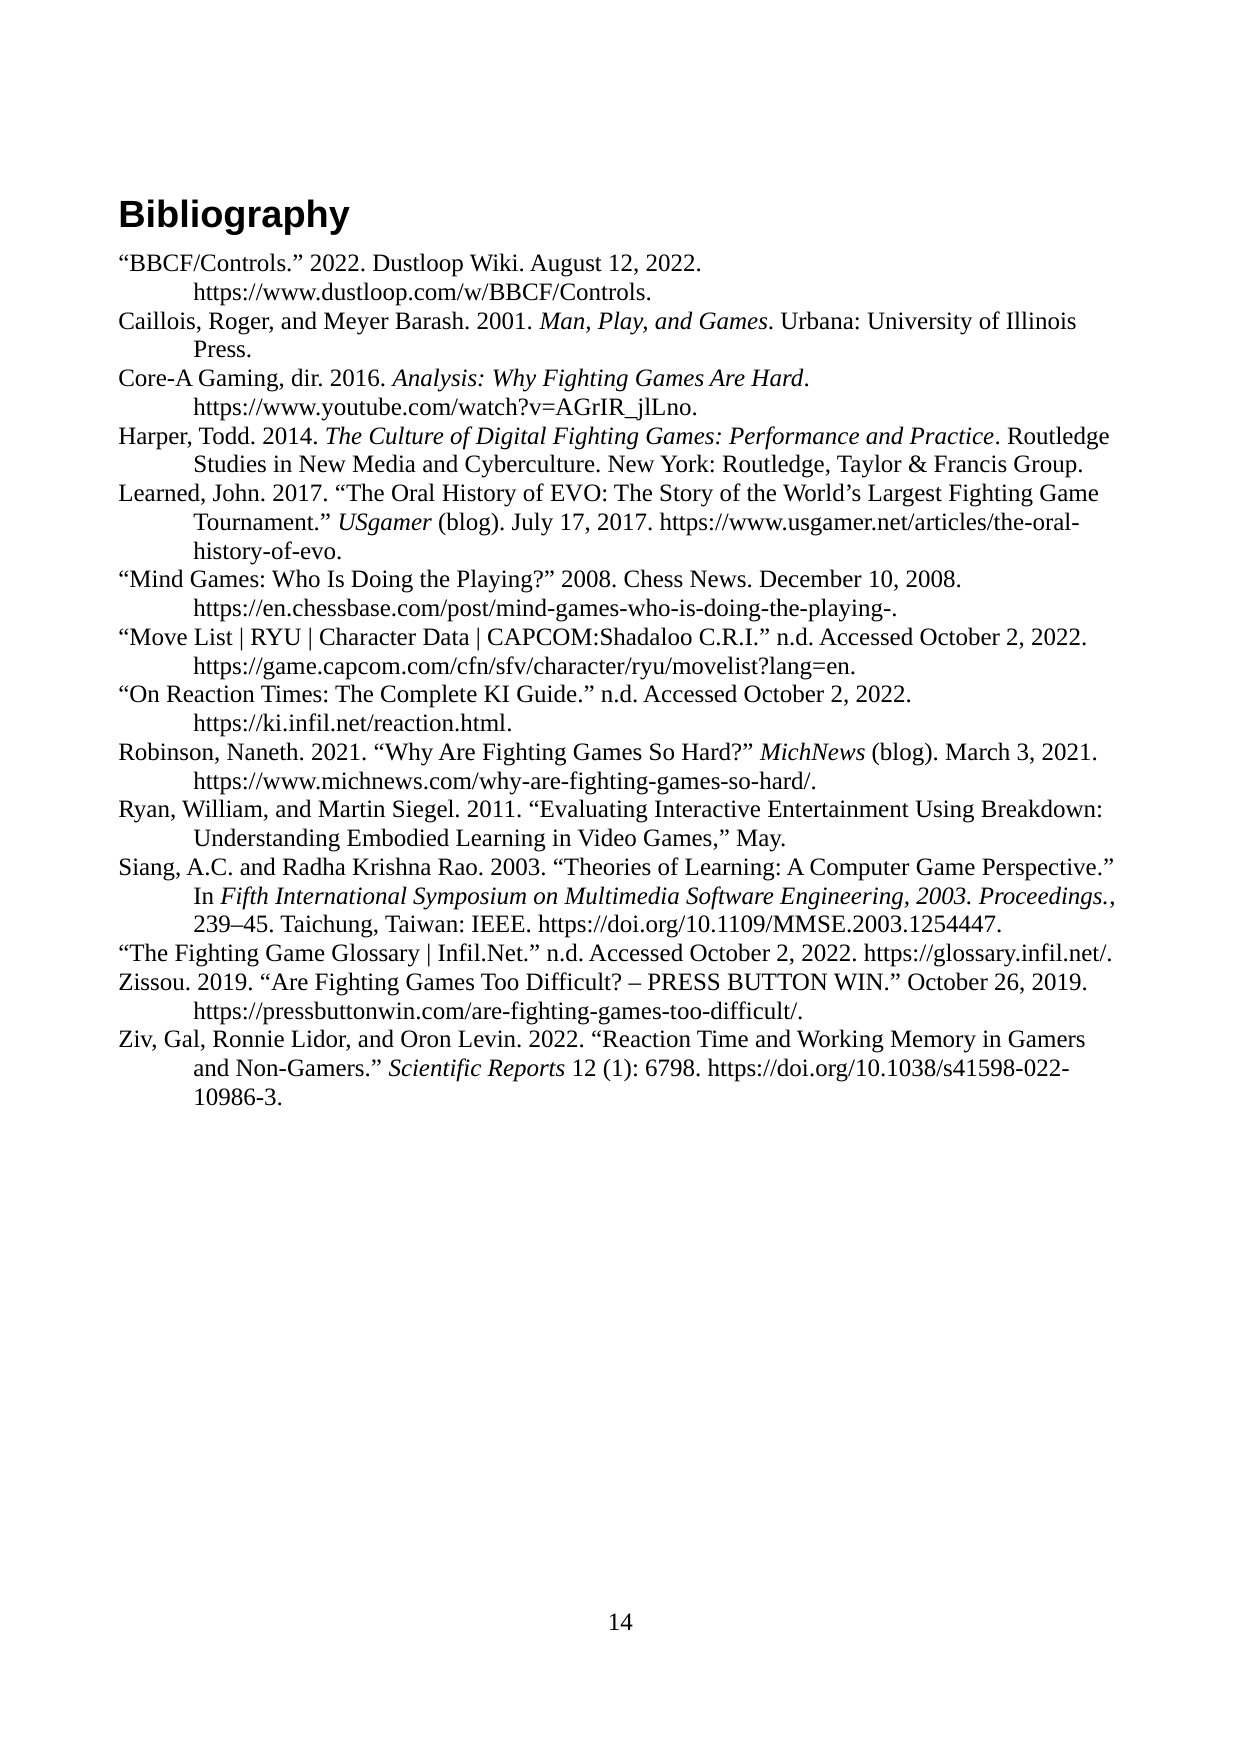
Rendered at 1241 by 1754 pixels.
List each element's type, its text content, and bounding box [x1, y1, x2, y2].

text Caillois, Roger, and Meyer Barash. 2001. Man, Play, and Games. Urbana: University of Illinois Press. [118, 306, 1122, 363]
text “On Reaction Times: The Complete KI Guide.” n.d. Accessed October 2, 2022. https://ki.infil.net/reaction.html. [118, 679, 1122, 737]
text “Move List | RYU | Character Data | CAPCOM:Shadaloo C.R.I.” n.d. Accessed October 2, 2022. https://game.capcom.com/cfn/sfv/character/ryu/movelist?lang=en. [118, 622, 1122, 679]
subtitle Bibliography [118, 192, 1122, 236]
text Learned, John. 2017. “The Oral History of EVO: The Story of the World’s Largest Fighting Game Tournament.” USgamer (blog). July 17, 2017. https://www.usgamer.net/articles/the-oral-history-of-evo. [118, 478, 1122, 564]
text Core-A Gaming, dir. 2016. Analysis: Why Fighting Games Are Hard. https://www.youtube.com/watch?v=AGrIR_jlLno. [118, 363, 1122, 421]
text Siang, A.C. and Radha Krishna Rao. 2003. “Theories of Learning: A Computer Game Perspective.” In Fifth International Symposium on Multimedia Software Engineering, 2003. Proceedings., 239–45. Taichung, Taiwan: IEEE. https://doi.org/10.1109/MMSE.2003.1254447. [118, 852, 1122, 938]
text “Mind Games: Who Is Doing the Playing?” 2008. Chess News. December 10, 2008. https://en.chessbase.com/post/mind-games-who-is-doing-the-playing-. [118, 564, 1122, 622]
text Harper, Todd. 2014. The Culture of Digital Fighting Games: Performance and Practice. Routledge Studies in New Media and Cyberculture. New York: Routledge, Taylor & Francis Group. [118, 421, 1122, 478]
text “BBCF/Controls.” 2022. Dustloop Wiki. August 12, 2022. https://www.dustloop.com/w/BBCF/Controls. [118, 248, 1122, 306]
text “The Fighting Game Glossary | Infil.Net.” n.d. Accessed October 2, 2022. https://glossary.infil.net/. [118, 938, 1122, 967]
text Zissou. 2019. “Are Fighting Games Too Difficult? – PRESS BUTTON WIN.” October 26, 2019. https://pressbuttonwin.com/are-fighting-games-too-difficult/. [118, 967, 1122, 1024]
text Ryan, William, and Martin Siegel. 2011. “Evaluating Interactive Entertainment Using Breakdown: Understanding Embodied Learning in Video Games,” May. [118, 794, 1122, 852]
text Robinson, Naneth. 2021. “Why Are Fighting Games So Hard?” MichNews (blog). March 3, 2021. https://www.michnews.com/why-are-fighting-games-so-hard/. [118, 737, 1122, 794]
text Ziv, Gal, Ronnie Lidor, and Oron Levin. 2022. “Reaction Time and Working Memory in Gamers and Non-Gamers.” Scientific Reports 12 (1): 6798. https://doi.org/10.1038/s41598-022-10986-3. [118, 1024, 1122, 1111]
